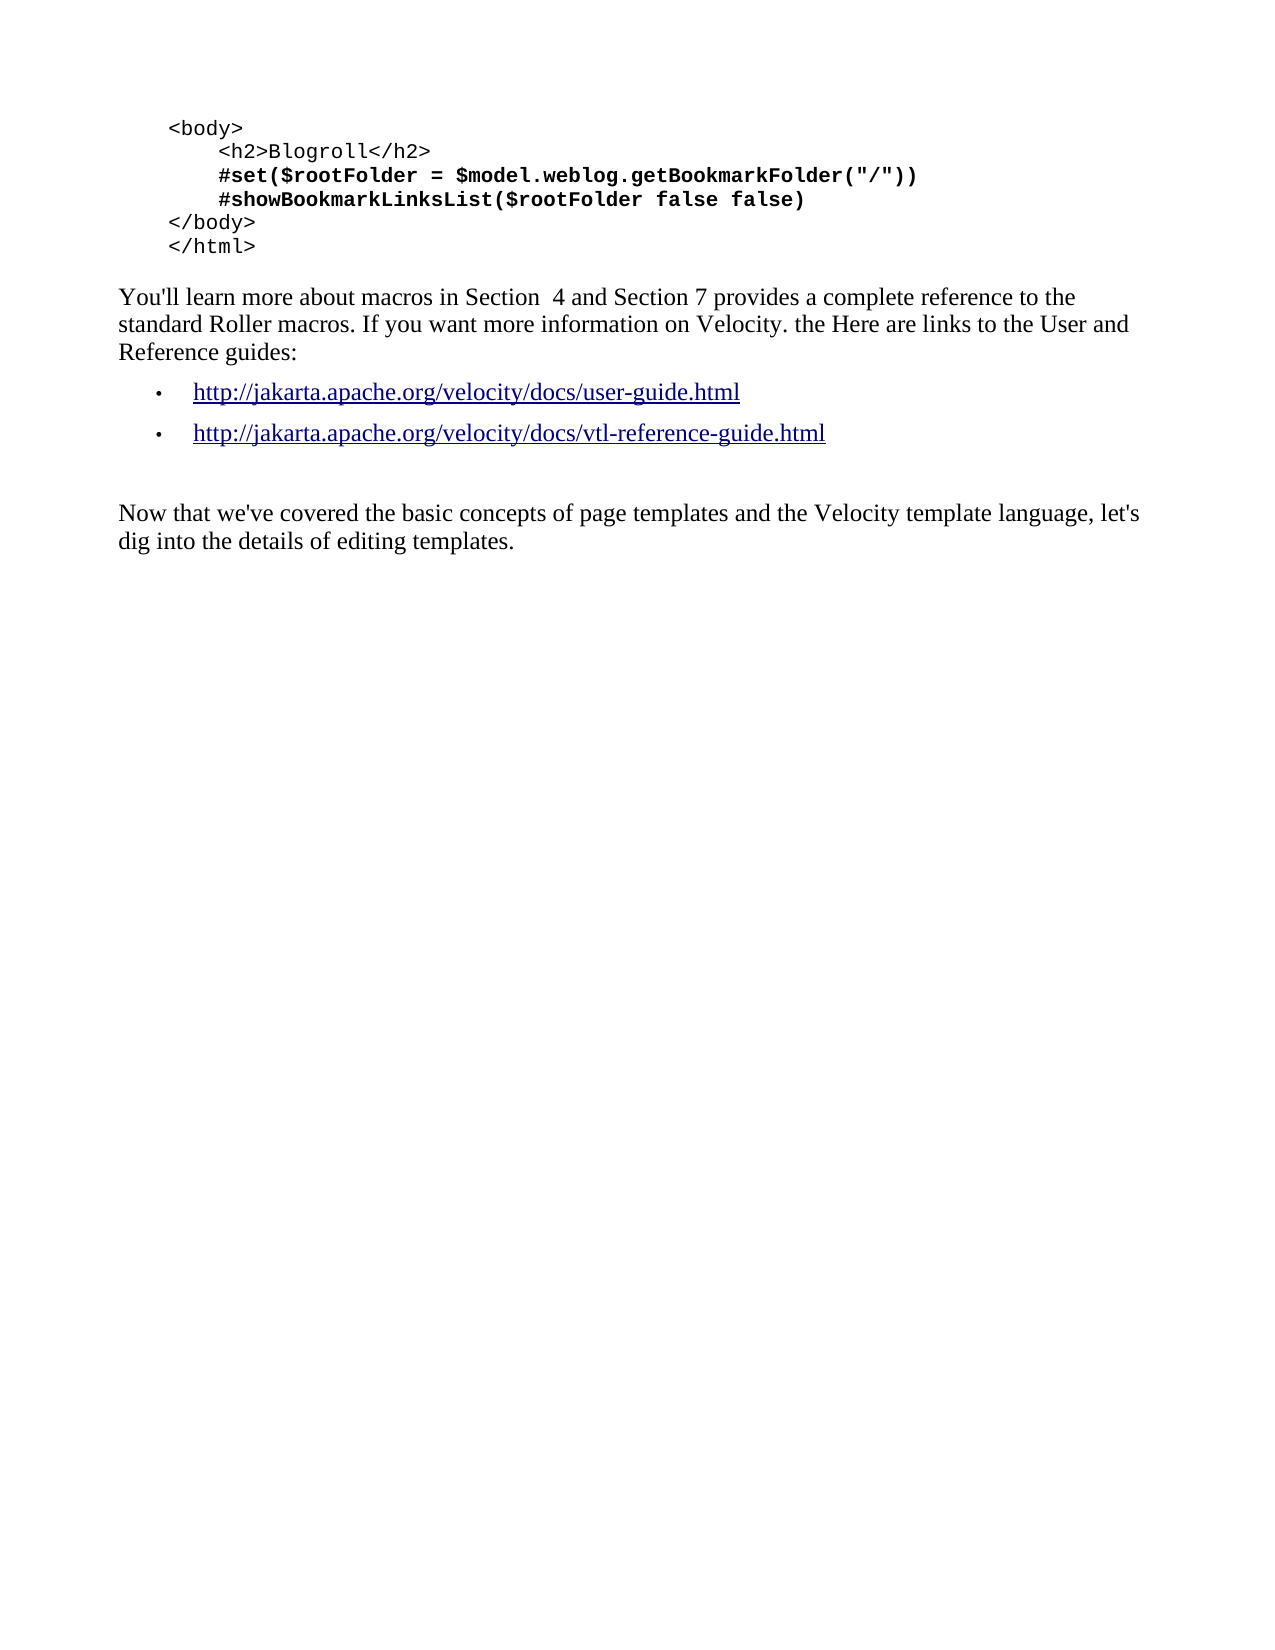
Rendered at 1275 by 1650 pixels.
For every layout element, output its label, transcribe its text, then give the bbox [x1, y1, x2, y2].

text #showBookmarkLinksList($rootFolder false false) [118, 189, 1157, 212]
text </html> [118, 236, 1157, 259]
list http://jakarta.apache.org/velocity/docs/user-guide.html [156, 378, 1157, 406]
text Now that we've covered the basic concepts of page templates and the Velocity template language, let's dig into the details of editing templates. [118, 499, 1157, 554]
text <body> [118, 118, 1157, 142]
text #set($rootFolder = $model.weblog.getBookmarkFolder("/")) [118, 165, 1157, 189]
text </body> [118, 212, 1157, 236]
text <h2>Blogroll</h2> [118, 142, 1157, 165]
text You'll learn more about macros in Section 4 and Section 7 provides a complete reference to the standard Roller macros. If you want more information on Velocity. the Here are links to the User and Reference guides: [118, 283, 1157, 366]
list http://jakarta.apache.org/velocity/docs/vtl-reference-guide.html [156, 419, 1157, 446]
